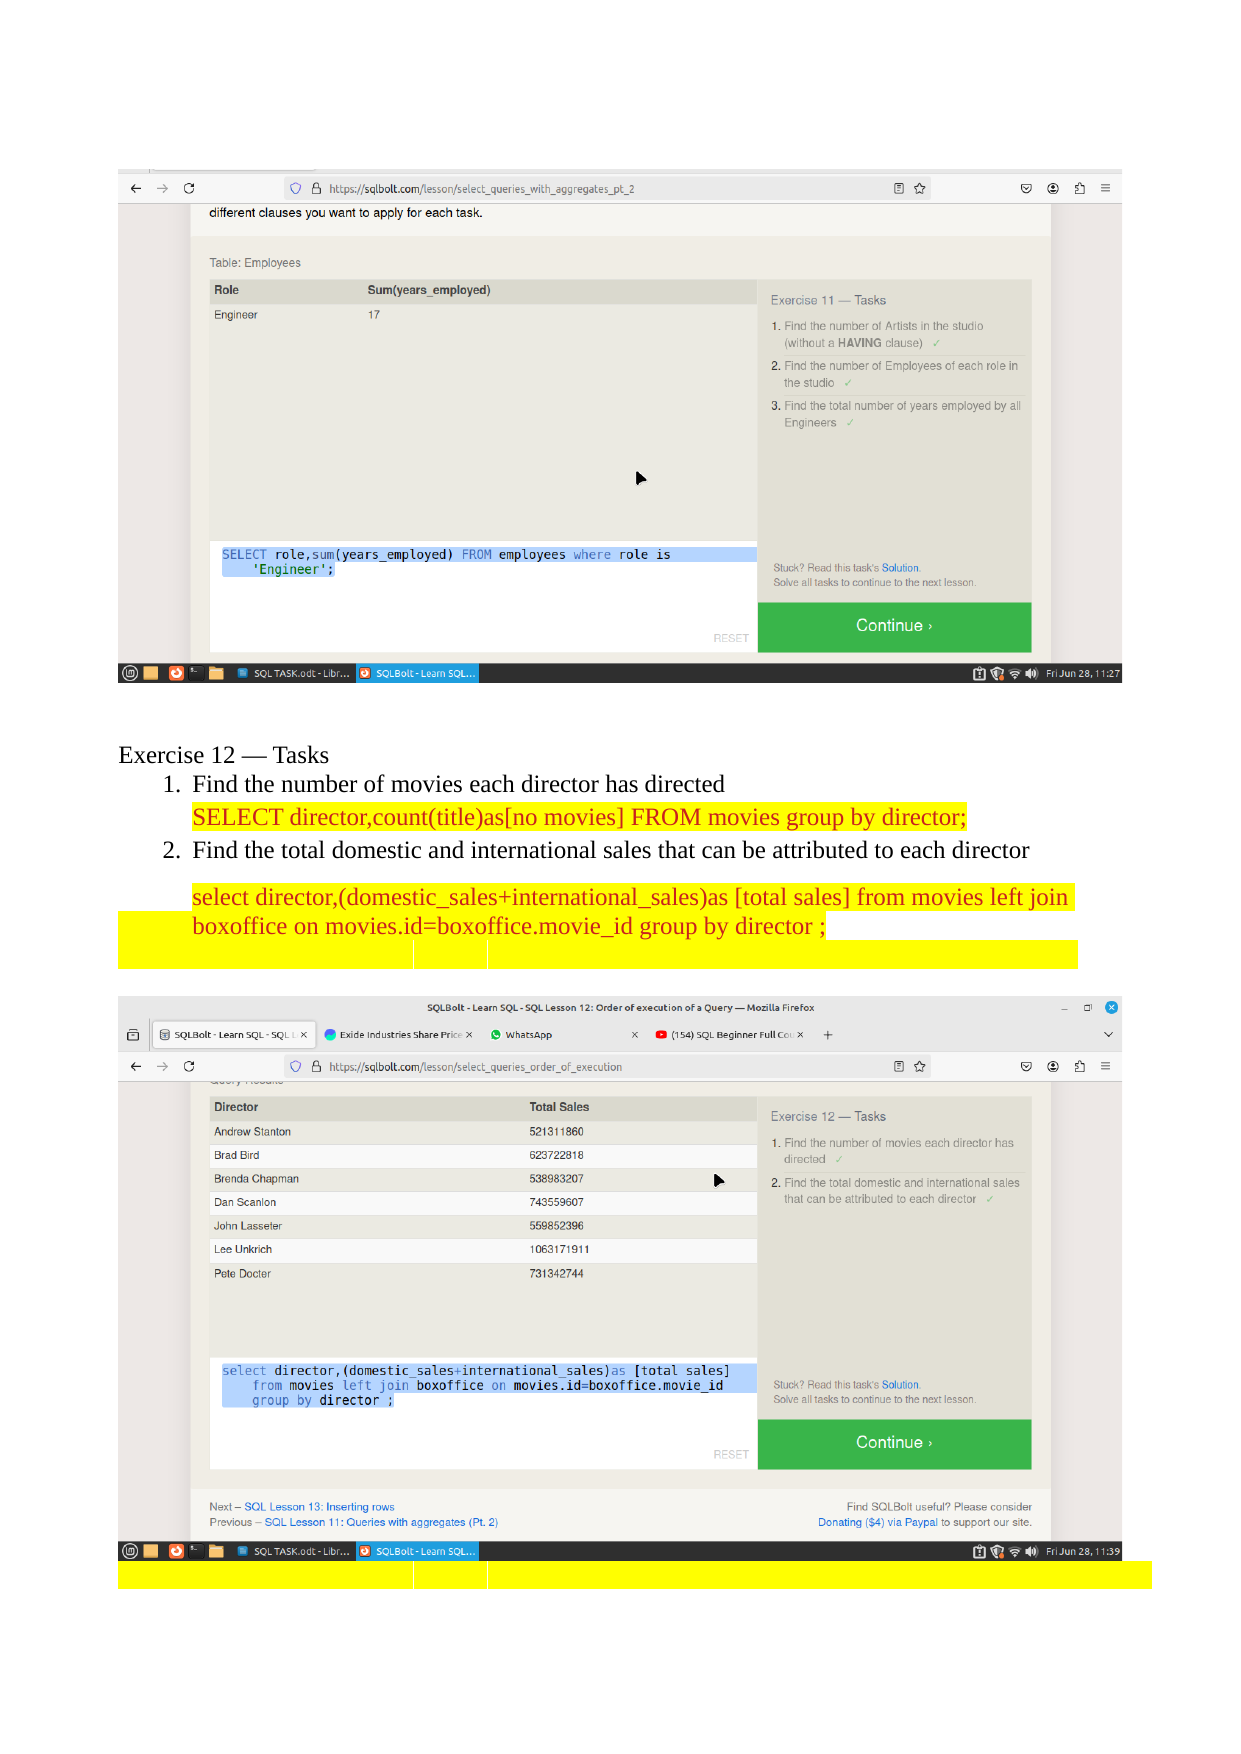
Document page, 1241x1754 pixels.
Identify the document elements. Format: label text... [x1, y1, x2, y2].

list SELECT director,count(title)as[no movies] FROM movies group by director; [162, 802, 1122, 831]
picture [118, 996, 1123, 1561]
picture [118, 169, 1123, 683]
text select director,(domestic_sales+international_sales)as [total sales] from movies left join boxoffice on movies.id=boxoffice.movie_id group by director ; [118, 882, 1122, 940]
text Exercise 12 — Tasks [118, 740, 1122, 769]
list Find the number of movies each director has directed [162, 769, 1122, 797]
list Find the total domestic and international sales that can be attributed to each director [162, 835, 1122, 863]
